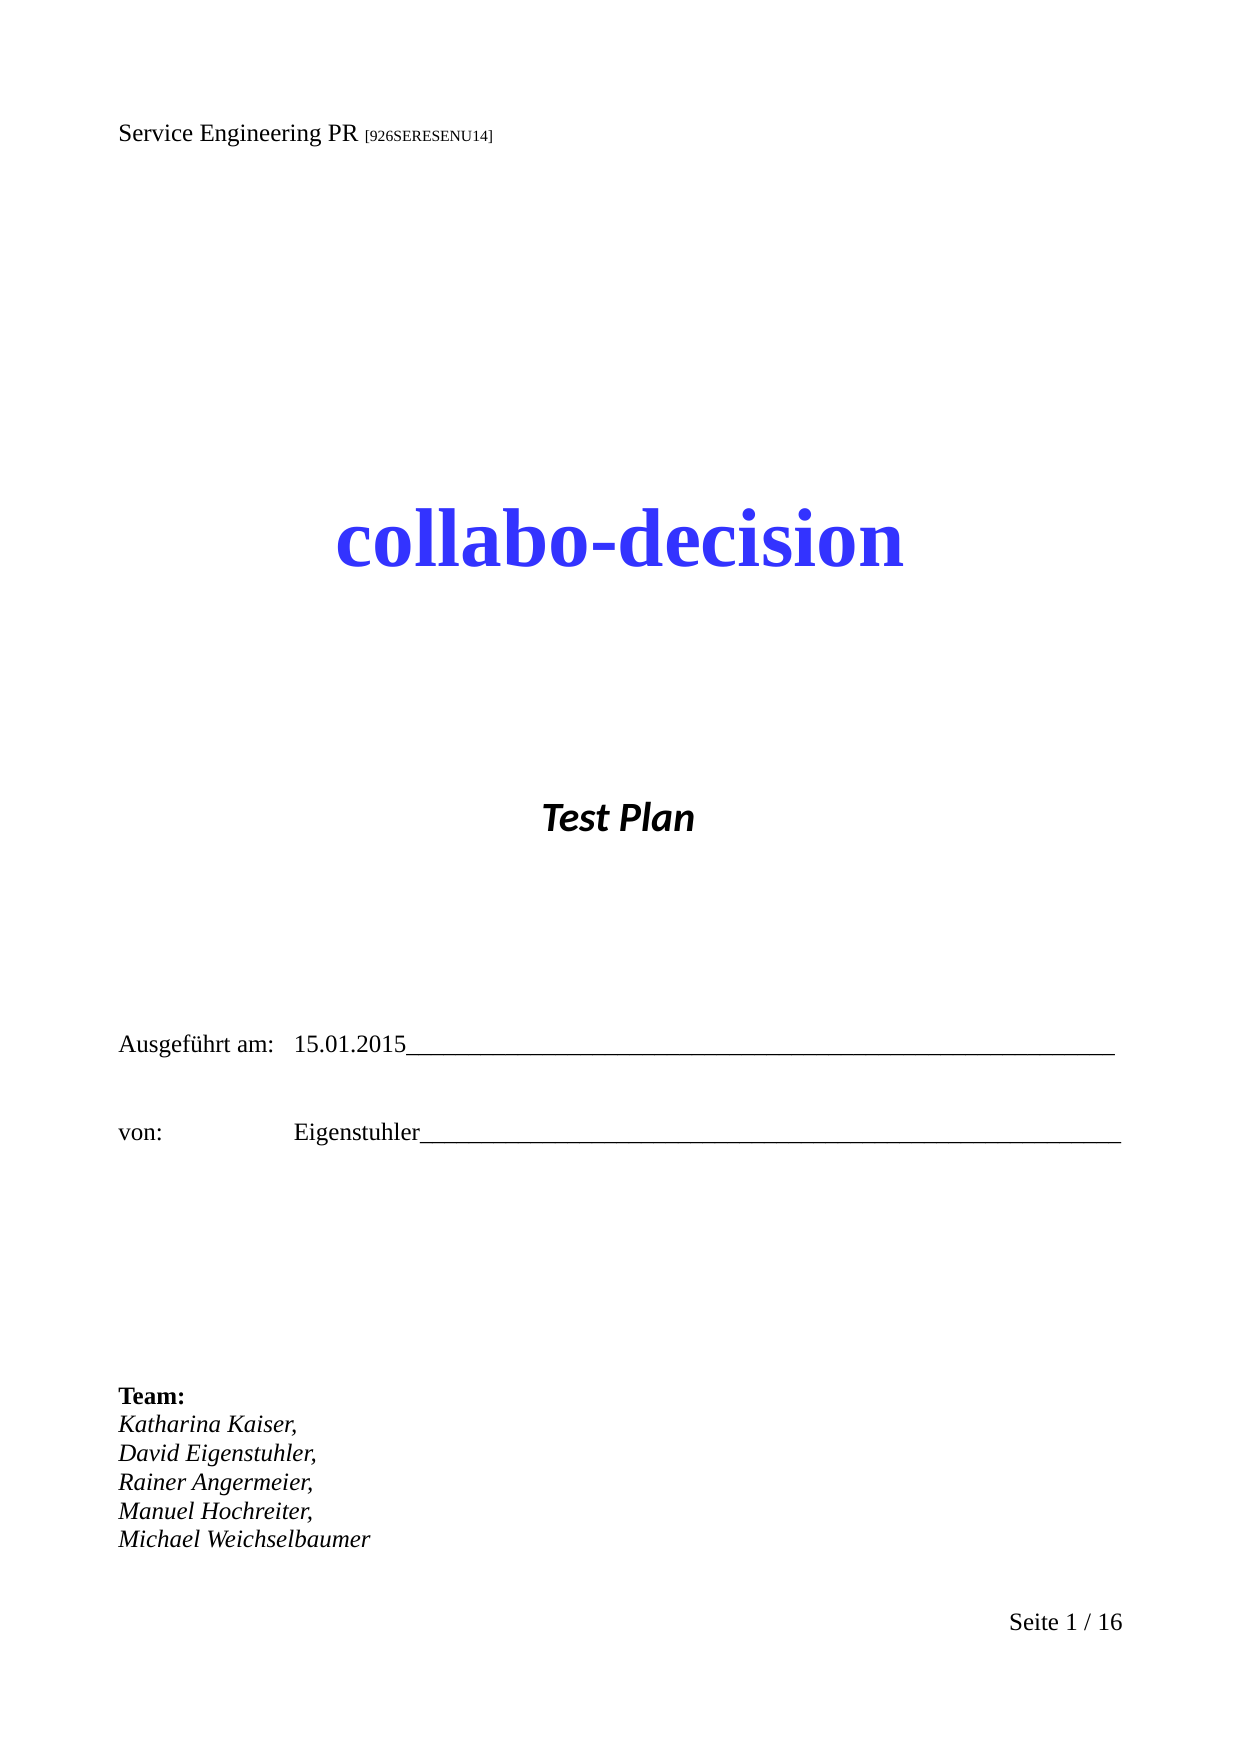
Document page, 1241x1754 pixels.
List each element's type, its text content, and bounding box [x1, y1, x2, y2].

text Ausgeführt am: 15.01.2015 [118, 1029, 1122, 1058]
text von: Eigenstuhler [118, 1117, 1122, 1146]
text Team: [118, 1381, 1122, 1409]
text Katharina Kaiser, David Eigenstuhler, Rainer Angermeier, Manuel Hochreiter, Michael Weichselbaumer [118, 1409, 1122, 1553]
text collabo-decision [118, 489, 1122, 585]
text Service Engineering PR [926SERESENU14] [118, 118, 1122, 147]
title Test Plan [118, 791, 1122, 841]
